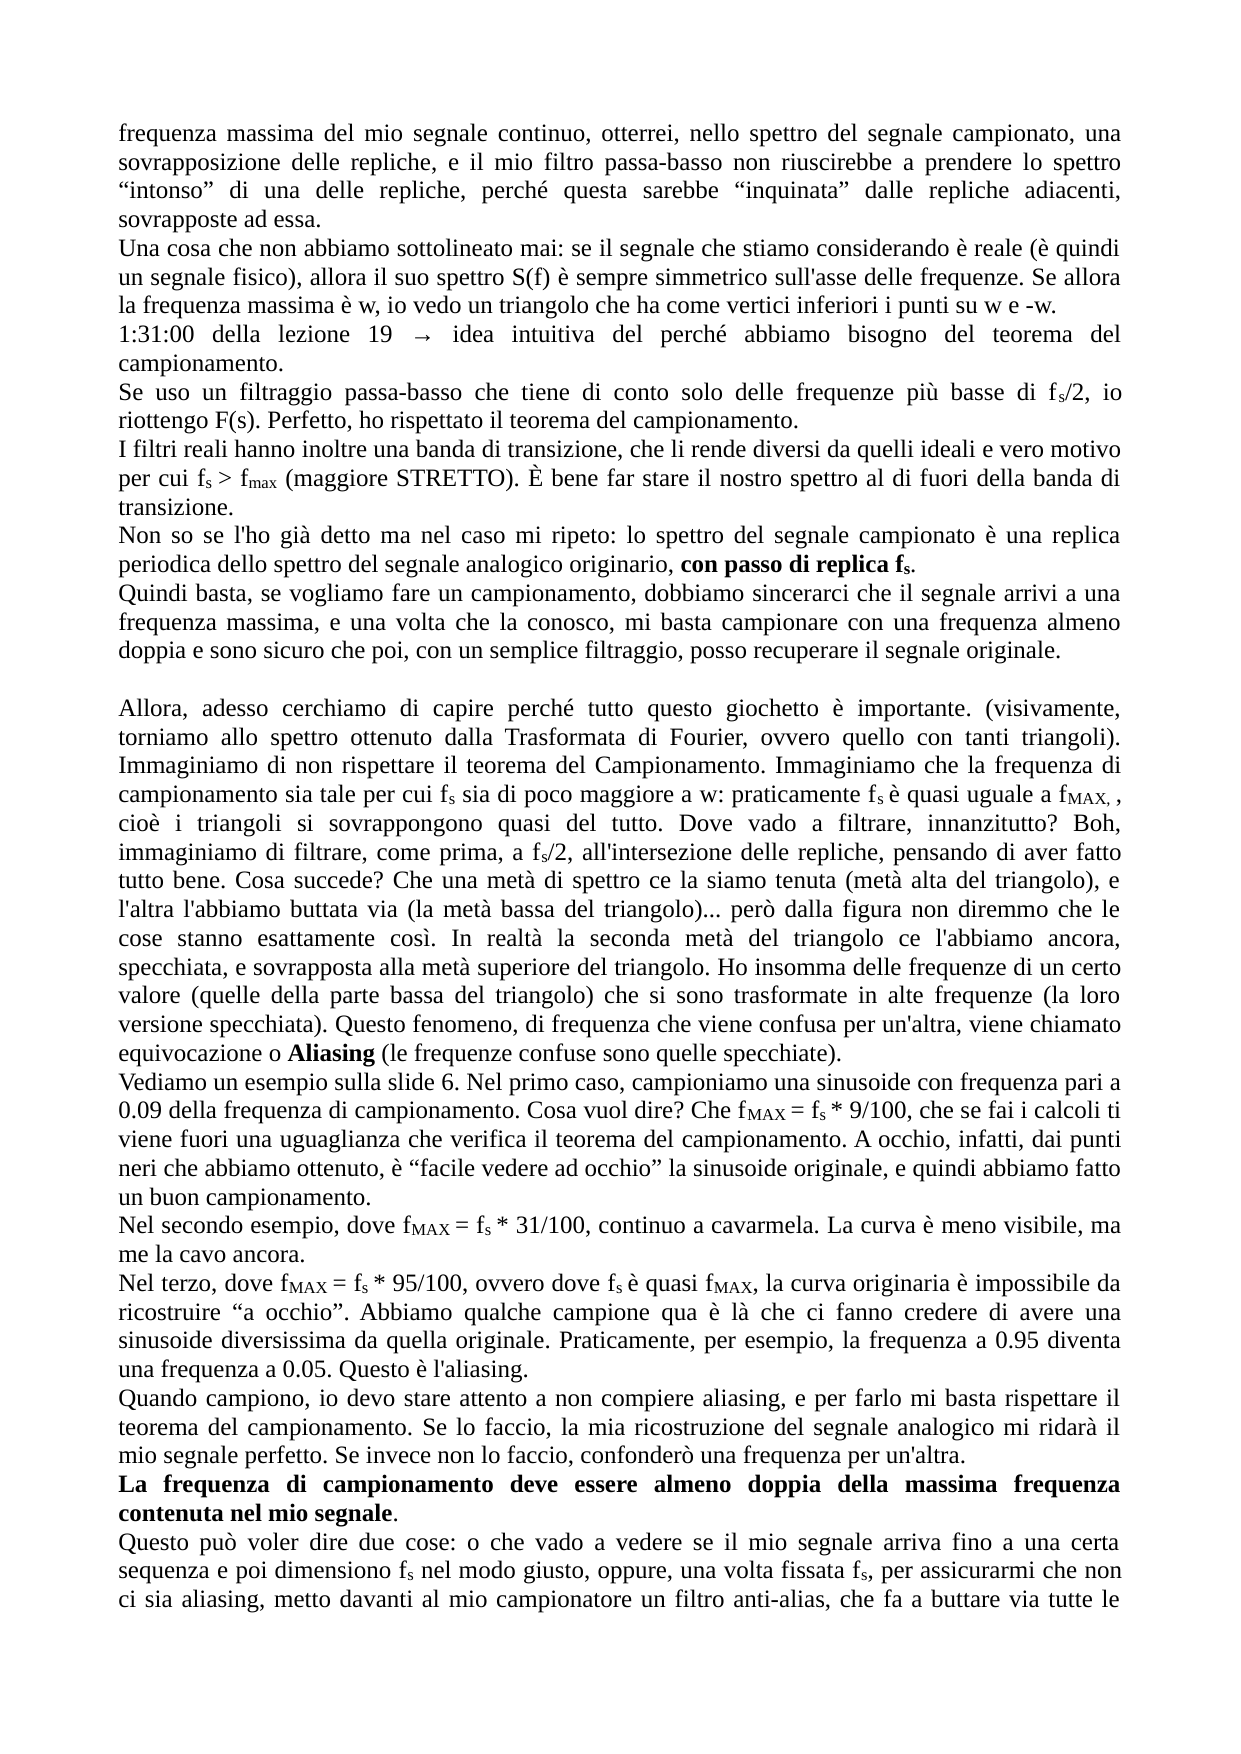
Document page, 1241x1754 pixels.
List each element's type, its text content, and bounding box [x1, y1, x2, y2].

text Nel terzo, dove fMAX = fs * 95/100, ovvero dove fs è quasi fMAX, la curva originaria è impossibile da ricostruire “a occhio”. Abbiamo qualche campione qua è là che ci fanno credere di avere una sinusoide diversissima da quella originale. Praticamente, per esempio, la frequenza a 0.95 diventa una frequenza a 0.05. Questo è l'aliasing. [118, 1268, 1122, 1383]
text Una cosa che non abbiamo sottolineato mai: se il segnale che stiamo considerando è reale (è quindi un segnale fisico), allora il suo spettro S(f) è sempre simmetrico sull'asse delle frequenze. Se allora la frequenza massima è w, io vedo un triangolo che ha come vertici inferiori i punti su w e -w. [118, 233, 1122, 319]
text Se uso un filtraggio passa-basso che tiene di conto solo delle frequenze più basse di fs/2, io riottengo F(s). Perfetto, ho rispettato il teorema del campionamento. [118, 377, 1122, 434]
text Nel secondo esempio, dove fMAX = fs * 31/100, continuo a cavarmela. La curva è meno visibile, ma me la cavo ancora. [118, 1211, 1122, 1268]
text Quindi basta, se vogliamo fare un campionamento, dobbiamo sincerarci che il segnale arrivi a una frequenza massima, e una volta che la conosco, mi basta campionare con una frequenza almeno doppia e sono sicuro che poi, con un semplice filtraggio, posso recuperare il segnale originale. [118, 578, 1122, 664]
text I filtri reali hanno inoltre una banda di transizione, che li rende diversi da quelli ideali e vero motivo per cui fs > fmax (maggiore STRETTO). È bene far stare il nostro spettro al di fuori della banda di transizione. [118, 434, 1122, 521]
text 1:31:00 della lezione 19 → idea intuitiva del perché abbiamo bisogno del teorema del campionamento. [118, 319, 1122, 377]
text Questo può voler dire due cose: o che vado a vedere se il mio segnale arriva fino a una certa sequenza e poi dimensiono fs nel modo giusto, oppure, una volta fissata fs, per assicurarmi che non ci sia aliasing, metto davanti al mio campionatore un filtro anti-alias, che fa a buttare via tutte le [118, 1527, 1122, 1613]
text Vediamo un esempio sulla slide 6. Nel primo caso, campioniamo una sinusoide con frequenza pari a 0.09 della frequenza di campionamento. Cosa vuol dire? Che fMAX = fs * 9/100, che se fai i calcoli ti viene fuori una uguaglianza che verifica il teorema del campionamento. A occhio, infatti, dai punti neri che abbiamo ottenuto, è “facile vedere ad occhio” la sinusoide originale, e quindi abbiamo fatto un buon campionamento. [118, 1067, 1122, 1211]
text La frequenza di campionamento deve essere almeno doppia della massima frequenza contenuta nel mio segnale. [118, 1469, 1122, 1527]
text frequenza massima del mio segnale continuo, otterrei, nello spettro del segnale campionato, una sovrapposizione delle repliche, e il mio filtro passa-basso non riuscirebbe a prendere lo spettro “intonso” di una delle repliche, perché questa sarebbe “inquinata” dalle repliche adiacenti, sovrapposte ad essa. [118, 118, 1122, 233]
text Quando campiono, io devo stare attento a non compiere aliasing, e per farlo mi basta rispettare il teorema del campionamento. Se lo faccio, la mia ricostruzione del segnale analogico mi ridarà il mio segnale perfetto. Se invece non lo faccio, confonderò una frequenza per un'altra. [118, 1383, 1122, 1469]
text Non so se l'ho già detto ma nel caso mi ripeto: lo spettro del segnale campionato è una replica periodica dello spettro del segnale analogico originario, con passo di replica fs. [118, 521, 1122, 578]
text Allora, adesso cerchiamo di capire perché tutto questo giochetto è importante. (visivamente, torniamo allo spettro ottenuto dalla Trasformata di Fourier, ovvero quello con tanti triangoli). Immaginiamo di non rispettare il teorema del Campionamento. Immaginiamo che la frequenza di campionamento sia tale per cui fs sia di poco maggiore a w: praticamente fs è quasi uguale a fMAX, , cioè i triangoli si sovrappongono quasi del tutto. Dove vado a filtrare, innanzitutto? Boh, immaginiamo di filtrare, come prima, a fs/2, all'intersezione delle repliche, pensando di aver fatto tutto bene. Cosa succede? Che una metà di spettro ce la siamo tenuta (metà alta del triangolo), e l'altra l'abbiamo buttata via (la metà bassa del triangolo)... però dalla figura non diremmo che le cose stanno esattamente così. In realtà la seconda metà del triangolo ce l'abbiamo ancora, specchiata, e sovrapposta alla metà superiore del triangolo. Ho insomma delle frequenze di un certo valore (quelle della parte bassa del triangolo) che si sono trasformate in alte frequenze (la loro versione specchiata). Questo fenomeno, di frequenza che viene confusa per un'altra, viene chiamato equivocazione o Aliasing (le frequenze confuse sono quelle specchiate). [118, 693, 1122, 1067]
